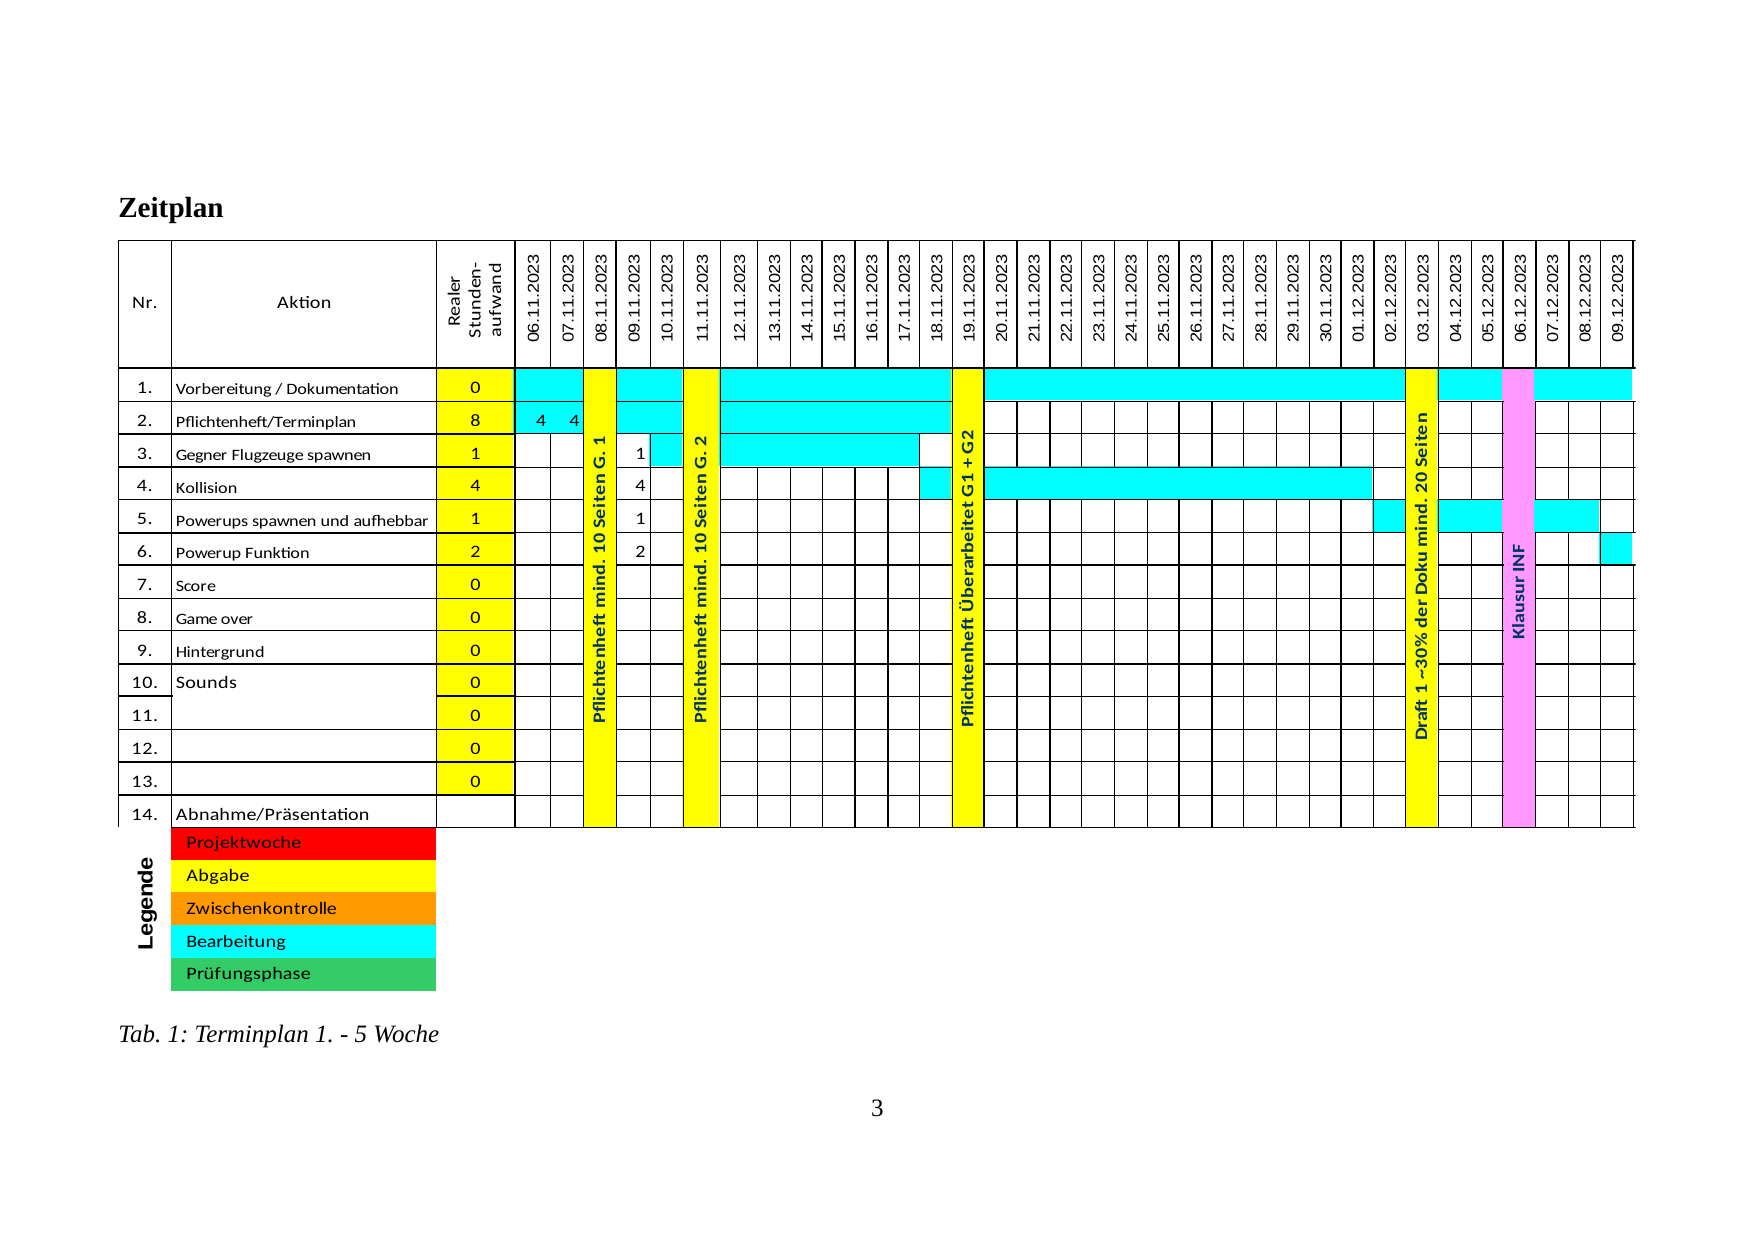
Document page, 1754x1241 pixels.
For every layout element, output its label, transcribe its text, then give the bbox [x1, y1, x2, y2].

text Tab. 1: Terminplan 1. - 5 Woche [1213, 241, 1243, 367]
text Tab. 1: Terminplan 1. - 5 Woche [1310, 402, 1340, 433]
text Tab. 1: Terminplan 1. - 5 Woche [721, 468, 757, 499]
text Tab. 1: Terminplan 1. - 5 Woche [1018, 241, 1049, 367]
text Tab. 1: Terminplan 1. - 5 Woche [1342, 796, 1373, 827]
text Tab. 1: Terminplan 1. - 5 Woche [172, 500, 436, 532]
text Tab. 1: Terminplan 1. - 5 Woche [172, 763, 436, 794]
text Tab. 1: Terminplan 1. - 5 Woche [1569, 697, 1600, 729]
text Tab. 1: Terminplan 1. - 5 Woche [551, 533, 583, 564]
text Tab. 1: Terminplan 1. - 5 Woche [1374, 796, 1405, 827]
text Tab. 1: Terminplan 1. - 5 Woche [1277, 500, 1309, 532]
text Tab. 1: Terminplan 1. - 5 Woche [1277, 434, 1309, 466]
text Tab. 1: Terminplan 1. - 5 Woche [1244, 796, 1276, 827]
text Tab. 1: Terminplan 1. - 5 Woche [1051, 241, 1081, 367]
text Tab. 1: Terminplan 1. - 5 Woche [823, 500, 854, 532]
text Tab. 1: Terminplan 1. - 5 Woche [1472, 730, 1502, 761]
text Tab. 1: Terminplan 1. - 5 Woche [1148, 402, 1178, 433]
text Tab. 1: Terminplan 1. - 5 Woche [1277, 665, 1309, 696]
text Tab. 1: Terminplan 1. - 5 Woche [172, 534, 436, 564]
text Tab. 1: Terminplan 1. - 5 Woche [920, 762, 951, 795]
text Tab. 1: Terminplan 1. - 5 Woche [791, 500, 822, 532]
text Tab. 1: Terminplan 1. - 5 Woche [1310, 697, 1340, 729]
text Tab. 1: Terminplan 1. - 5 Woche [721, 631, 757, 663]
text Tab. 1: Terminplan 1. - 5 Woche [1180, 631, 1211, 663]
text Tab. 1: Terminplan 1. - 5 Woche [551, 468, 583, 499]
text Tab. 1: Terminplan 1. - 5 Woche [1342, 762, 1373, 795]
text Tab. 1: Terminplan 1. - 5 Woche [617, 599, 650, 630]
text Tab. 1: Terminplan 1. - 5 Woche [1180, 762, 1211, 795]
text Tab. 1: Terminplan 1. - 5 Woche [516, 762, 550, 795]
text Tab. 1: Terminplan 1. - 5 Woche [823, 762, 854, 795]
text Tab. 1: Terminplan 1. - 5 Woche [119, 599, 171, 630]
text Tab. 1: Terminplan 1. - 5 Woche [1051, 434, 1081, 466]
text Tab. 1: Terminplan 1. - 5 Woche [1277, 796, 1309, 827]
text Tab. 1: Terminplan 1. - 5 Woche [823, 631, 854, 663]
text Tab. 1: Terminplan 1. - 5 Woche [1310, 241, 1340, 367]
text Tab. 1: Terminplan 1. - 5 Woche [856, 599, 887, 630]
text Tab. 1: Terminplan 1. - 5 Woche [1375, 241, 1405, 367]
text Tab. 1: Terminplan 1. - 5 Woche [119, 402, 171, 433]
text Tab. 1: Terminplan 1. - 5 Woche [920, 697, 951, 729]
text Tab. 1: Terminplan 1. - 5 Woche [1374, 665, 1405, 696]
text Tab. 1: Terminplan 1. - 5 Woche [551, 599, 583, 630]
text Tab. 1: Terminplan 1. - 5 Woche [1601, 468, 1633, 499]
text Tab. 1: Terminplan 1. - 5 Woche [172, 468, 436, 499]
text Tab. 1: Terminplan 1. - 5 Woche [651, 599, 682, 630]
text Tab. 1: Terminplan 1. - 5 Woche [1310, 566, 1340, 598]
text Tab. 1: Terminplan 1. - 5 Woche [1504, 241, 1535, 367]
text Tab. 1: Terminplan 1. - 5 Woche [985, 665, 1016, 696]
text Tab. 1: Terminplan 1. - 5 Woche [1180, 533, 1211, 564]
text Tab. 1: Terminplan 1. - 5 Woche [1115, 599, 1147, 630]
text Tab. 1: Terminplan 1. - 5 Woche [1213, 566, 1243, 598]
text Tab. 1: Terminplan 1. - 5 Woche [1374, 762, 1405, 795]
text Tab. 1: Terminplan 1. - 5 Woche [1310, 665, 1340, 696]
text Tab. 1: Terminplan 1. - 5 Woche [684, 241, 720, 367]
text Tab. 1: Terminplan 1. - 5 Woche [721, 730, 757, 761]
text Tab. 1: Terminplan 1. - 5 Woche [920, 796, 951, 827]
text Tab. 1: Terminplan 1. - 5 Woche [551, 566, 583, 598]
text Tab. 1: Terminplan 1. - 5 Woche [551, 241, 583, 367]
text Tab. 1: Terminplan 1. - 5 Woche [1148, 762, 1178, 795]
text Tab. 1: Terminplan 1. - 5 Woche [651, 533, 682, 564]
text Tab. 1: Terminplan 1. - 5 Woche [985, 241, 1016, 367]
text Tab. 1: Terminplan 1. - 5 Woche [1342, 631, 1373, 663]
text Tab. 1: Terminplan 1. - 5 Woche [1277, 566, 1309, 598]
text Tab. 1: Terminplan 1. - 5 Woche [1148, 500, 1178, 532]
text Tab. 1: Terminplan 1. - 5 Woche [172, 566, 436, 598]
text Tab. 1: Terminplan 1. - 5 Woche [617, 533, 650, 564]
text Tab. 1: Terminplan 1. - 5 Woche [1148, 599, 1178, 630]
text Tab. 1: Terminplan 1. - 5 Woche [1115, 241, 1147, 367]
text Tab. 1: Terminplan 1. - 5 Woche [119, 665, 171, 695]
text Tab. 1: Terminplan 1. - 5 Woche [1180, 665, 1211, 696]
text Tab. 1: Terminplan 1. - 5 Woche [516, 631, 550, 663]
text Tab. 1: Terminplan 1. - 5 Woche [1148, 566, 1178, 598]
text Tab. 1: Terminplan 1. - 5 Woche [1082, 566, 1114, 598]
text Tab. 1: Terminplan 1. - 5 Woche [721, 665, 757, 696]
text Tab. 1: Terminplan 1. - 5 Woche [1082, 796, 1114, 827]
text Tab. 1: Terminplan 1. - 5 Woche [617, 796, 650, 827]
text Tab. 1: Terminplan 1. - 5 Woche [920, 434, 951, 466]
text Tab. 1: Terminplan 1. - 5 Woche [119, 534, 171, 564]
text Tab. 1: Terminplan 1. - 5 Woche [617, 566, 650, 598]
text Tab. 1: Terminplan 1. - 5 Woche [1569, 434, 1600, 467]
text Tab. 1: Terminplan 1. - 5 Woche [1536, 402, 1568, 433]
text Tab. 1: Terminplan 1. - 5 Woche [920, 566, 951, 598]
text Tab. 1: Terminplan 1. - 5 Woche [1536, 533, 1568, 564]
text Tab. 1: Terminplan 1. - 5 Woche [172, 402, 436, 433]
text Tab. 1: Terminplan 1. - 5 Woche [1244, 566, 1276, 598]
text Tab. 1: Terminplan 1. - 5 Woche [617, 631, 650, 663]
text Tab. 1: Terminplan 1. - 5 Woche [172, 730, 436, 761]
text Tab. 1: Terminplan 1. - 5 Woche [1374, 402, 1405, 433]
text Tab. 1: Terminplan 1. - 5 Woche [172, 435, 436, 466]
text Tab. 1: Terminplan 1. - 5 Woche [758, 730, 790, 761]
text Tab. 1: Terminplan 1. - 5 Woche [1601, 566, 1633, 598]
text Tab. 1: Terminplan 1. - 5 Woche [1310, 762, 1340, 795]
text Tab. 1: Terminplan 1. - 5 Woche [1115, 500, 1147, 532]
text Tab. 1: Terminplan 1. - 5 Woche [119, 566, 171, 598]
text Tab. 1: Terminplan 1. - 5 Woche [172, 665, 436, 729]
text Tab. 1: Terminplan 1. - 5 Woche [617, 434, 650, 467]
text Tab. 1: Terminplan 1. - 5 Woche [1342, 566, 1373, 598]
text Tab. 1: Terminplan 1. - 5 Woche [856, 665, 887, 696]
text Tab. 1: Terminplan 1. - 5 Woche [721, 762, 757, 795]
text Tab. 1: Terminplan 1. - 5 Woche [1439, 631, 1471, 663]
text Tab. 1: Terminplan 1. - 5 Woche [823, 665, 854, 696]
text Tab. 1: Terminplan 1. - 5 Woche [889, 796, 919, 827]
text Tab. 1: Terminplan 1. - 5 Woche [1018, 730, 1049, 761]
text Tab. 1: Terminplan 1. - 5 Woche [1342, 434, 1373, 467]
text Tab. 1: Terminplan 1. - 5 Woche [889, 566, 919, 598]
text Tab. 1: Terminplan 1. - 5 Woche [584, 241, 615, 367]
text Tab. 1: Terminplan 1. - 5 Woche [1244, 730, 1276, 761]
text Tab. 1: Terminplan 1. - 5 Woche [889, 500, 919, 532]
text Tab. 1: Terminplan 1. - 5 Woche [516, 468, 550, 499]
text Tab. 1: Terminplan 1. - 5 Woche [1310, 533, 1340, 564]
text Tab. 1: Terminplan 1. - 5 Woche [758, 665, 790, 696]
text Tab. 1: Terminplan 1. - 5 Woche [758, 796, 790, 827]
text Tab. 1: Terminplan 1. - 5 Woche [172, 796, 436, 827]
text Tab. 1: Terminplan 1. - 5 Woche [1213, 631, 1243, 663]
text Tab. 1: Terminplan 1. - 5 Woche [791, 796, 822, 827]
text Tab. 1: Terminplan 1. - 5 Woche [1018, 599, 1049, 630]
text Tab. 1: Terminplan 1. - 5 Woche [1018, 762, 1049, 795]
text Tab. 1: Terminplan 1. - 5 Woche [823, 599, 854, 630]
text Tab. 1: Terminplan 1. - 5 Woche [1051, 730, 1081, 761]
text Tab. 1: Terminplan 1. - 5 Woche [1213, 697, 1243, 729]
text Tab. 1: Terminplan 1. - 5 Woche [1601, 631, 1633, 663]
text Tab. 1: Terminplan 1. - 5 Woche [791, 762, 822, 795]
text Tab. 1: Terminplan 1. - 5 Woche [1342, 697, 1373, 729]
text Tab. 1: Terminplan 1. - 5 Woche [889, 599, 919, 630]
text Tab. 1: Terminplan 1. - 5 Woche [1115, 566, 1147, 598]
text Tab. 1: Terminplan 1. - 5 Woche [1244, 434, 1276, 466]
text Tab. 1: Terminplan 1. - 5 Woche [791, 533, 822, 564]
text Tab. 1: Terminplan 1. - 5 Woche [617, 762, 650, 795]
text Tab. 1: Terminplan 1. - 5 Woche [1148, 434, 1178, 466]
text Tab. 1: Terminplan 1. - 5 Woche [1535, 369, 1636, 401]
text Tab. 1: Terminplan 1. - 5 Woche [1244, 241, 1276, 367]
text Tab. 1: Terminplan 1. - 5 Woche [651, 468, 682, 499]
text Tab. 1: Terminplan 1. - 5 Woche [1472, 796, 1502, 827]
text Tab. 1: Terminplan 1. - 5 Woche [1277, 762, 1309, 795]
text Tab. 1: Terminplan 1. - 5 Woche [1180, 730, 1211, 761]
text Tab. 1: Terminplan 1. - 5 Woche [856, 500, 887, 532]
text Tab. 1: Terminplan 1. - 5 Woche [119, 468, 171, 499]
text Tab. 1: Terminplan 1. - 5 Woche [1213, 730, 1243, 761]
text Tab. 1: Terminplan 1. - 5 Woche [617, 468, 650, 499]
text Tab. 1: Terminplan 1. - 5 Woche [1018, 533, 1049, 564]
text Tab. 1: Terminplan 1. - 5 Woche [791, 730, 822, 761]
text Tab. 1: Terminplan 1. - 5 Woche [651, 730, 682, 761]
text Tab. 1: Terminplan 1. - 5 Woche [985, 434, 1016, 466]
text Tab. 1: Terminplan 1. - 5 Woche [1342, 730, 1373, 761]
text Tab. 1: Terminplan 1. - 5 Woche [1374, 697, 1405, 729]
text Tab. 1: Terminplan 1. - 5 Woche [856, 468, 887, 499]
text Tab. 1: Terminplan 1. - 5 Woche [1310, 599, 1340, 630]
text Tab. 1: Terminplan 1. - 5 Woche [119, 631, 171, 663]
text Tab. 1: Terminplan 1. - 5 Woche [791, 697, 822, 729]
text Tab. 1: Terminplan 1. - 5 Woche [889, 468, 919, 499]
text Tab. 1: Terminplan 1. - 5 Woche [920, 631, 951, 663]
text Tab. 1: Terminplan 1. - 5 Woche [1051, 566, 1081, 598]
text Tab. 1: Terminplan 1. - 5 Woche [119, 763, 171, 794]
text Tab. 1: Terminplan 1. - 5 Woche [551, 796, 583, 827]
text Tab. 1: Terminplan 1. - 5 Woche [1342, 500, 1372, 532]
text Tab. 1: Terminplan 1. - 5 Woche [1601, 599, 1633, 630]
text Tab. 1: Terminplan 1. - 5 Woche [1213, 500, 1243, 532]
text Tab. 1: Terminplan 1. - 5 Woche [516, 599, 550, 630]
text Tab. 1: Terminplan 1. - 5 Woche [1213, 599, 1243, 630]
text Tab. 1: Terminplan 1. - 5 Woche [1180, 566, 1211, 598]
text Tab. 1: Terminplan 1. - 5 Woche [119, 697, 171, 729]
text Tab. 1: Terminplan 1. - 5 Woche [551, 730, 583, 761]
text Tab. 1: Terminplan 1. - 5 Woche [758, 631, 790, 663]
text Tab. 1: Terminplan 1. - 5 Woche [651, 762, 682, 795]
text Tab. 1: Terminplan 1. - 5 Woche [1439, 468, 1471, 499]
text Tab. 1: Terminplan 1. - 5 Woche [1244, 500, 1276, 532]
text Tab. 1: Terminplan 1. - 5 Woche [1148, 631, 1178, 663]
text Tab. 1: Terminplan 1. - 5 Woche [985, 566, 1016, 598]
text Tab. 1: Terminplan 1. - 5 Woche [1018, 434, 1049, 466]
text Tab. 1: Terminplan 1. - 5 Woche [721, 533, 757, 564]
text Tab. 1: Terminplan 1. - 5 Woche [758, 468, 790, 499]
text Tab. 1: Terminplan 1. - 5 Woche [651, 566, 682, 598]
text Tab. 1: Terminplan 1. - 5 Woche [1569, 796, 1600, 827]
text Tab. 1: Terminplan 1. - 5 Woche [758, 566, 790, 598]
text Tab. 1: Terminplan 1. - 5 Woche [1536, 631, 1568, 663]
text Tab. 1: Terminplan 1. - 5 Woche [1569, 762, 1600, 795]
text Tab. 1: Terminplan 1. - 5 Woche [758, 599, 790, 630]
text Tab. 1: Terminplan 1. - 5 Woche [920, 599, 951, 630]
text Tab. 1: Terminplan 1. - 5 Woche [1569, 566, 1600, 598]
text Tab. 1: Terminplan 1. - 5 Woche [172, 241, 436, 367]
text Tab. 1: Terminplan 1. - 5 Woche [1536, 762, 1568, 795]
text Tab. 1: Terminplan 1. - 5 Woche [1148, 796, 1178, 827]
text Tab. 1: Terminplan 1. - 5 Woche [1472, 566, 1502, 598]
text Tab. 1: Terminplan 1. - 5 Woche [437, 241, 514, 367]
text Tab. 1: Terminplan 1. - 5 Woche [1374, 533, 1405, 564]
text Tab. 1: Terminplan 1. - 5 Woche [1601, 500, 1633, 532]
text Tab. 1: Terminplan 1. - 5 Woche [1180, 434, 1211, 466]
text Tab. 1: Terminplan 1. - 5 Woche [1472, 434, 1502, 467]
text Tab. 1: Terminplan 1. - 5 Woche [1082, 434, 1114, 466]
text Tab. 1: Terminplan 1. - 5 Woche [172, 599, 436, 630]
text Tab. 1: Terminplan 1. - 5 Woche [1439, 533, 1471, 564]
text Tab. 1: Terminplan 1. - 5 Woche [1439, 434, 1471, 467]
text Tab. 1: Terminplan 1. - 5 Woche [791, 468, 822, 499]
text Tab. 1: Terminplan 1. - 5 Woche [1439, 796, 1471, 827]
text Tab. 1: Terminplan 1. - 5 Woche [889, 697, 919, 729]
text Tab. 1: Terminplan 1. - 5 Woche [551, 500, 583, 532]
text Tab. 1: Terminplan 1. - 5 Woche [1180, 796, 1211, 827]
text Tab. 1: Terminplan 1. - 5 Woche [1536, 566, 1568, 598]
text Tab. 1: Terminplan 1. - 5 Woche [1244, 762, 1276, 795]
text Tab. 1: Terminplan 1. - 5 Woche [1277, 533, 1309, 564]
text Tab. 1: Terminplan 1. - 5 Woche [651, 665, 682, 696]
text Tab. 1: Terminplan 1. - 5 Woche [823, 697, 854, 729]
text Tab. 1: Terminplan 1. - 5 Woche [551, 631, 583, 663]
text Tab. 1: Terminplan 1. - 5 Woche [985, 631, 1016, 663]
text Tab. 1: Terminplan 1. - 5 Woche [1472, 762, 1502, 795]
text Tab. 1: Terminplan 1. - 5 Woche [1115, 631, 1147, 663]
text Tab. 1: Terminplan 1. - 5 Woche [1310, 434, 1340, 466]
text Tab. 1: Terminplan 1. - 5 Woche [1601, 434, 1633, 467]
text Tab. 1: Terminplan 1. - 5 Woche [1569, 631, 1600, 663]
text Tab. 1: Terminplan 1. - 5 Woche [1310, 796, 1340, 827]
text Tab. 1: Terminplan 1. - 5 Woche [1310, 631, 1340, 663]
text Tab. 1: Terminplan 1. - 5 Woche [1277, 241, 1309, 367]
text Tab. 1: Terminplan 1. - 5 Woche [651, 241, 683, 367]
text Tab. 1: Terminplan 1. - 5 Woche [1569, 402, 1600, 433]
text Tab. 1: Terminplan 1. - 5 Woche [889, 631, 919, 663]
text Tab. 1: Terminplan 1. - 5 Woche [1082, 697, 1114, 729]
text Tab. 1: Terminplan 1. - 5 Woche [1374, 468, 1405, 499]
text Tab. 1: Terminplan 1. - 5 Woche [1213, 665, 1243, 696]
text Tab. 1: Terminplan 1. - 5 Woche [1115, 697, 1147, 729]
text Tab. 1: Terminplan 1. - 5 Woche [985, 533, 1016, 564]
text Tab. 1: Terminplan 1. - 5 Woche [1115, 665, 1147, 696]
text Tab. 1: Terminplan 1. - 5 Woche [1244, 533, 1276, 564]
text Tab. 1: Terminplan 1. - 5 Woche [1277, 402, 1309, 433]
text Tab. 1: Terminplan 1. - 5 Woche [1213, 533, 1243, 564]
text Tab. 1: Terminplan 1. - 5 Woche [721, 599, 757, 630]
text Tab. 1: Terminplan 1. - 5 Woche [1536, 468, 1568, 499]
text Tab. 1: Terminplan 1. - 5 Woche [1244, 402, 1276, 433]
text Tab. 1: Terminplan 1. - 5 Woche [1115, 730, 1147, 761]
text Tab. 1: Terminplan 1. - 5 Woche [721, 697, 757, 729]
text Tab. 1: Terminplan 1. - 5 Woche [1569, 533, 1599, 564]
text Tab. 1: Terminplan 1. - 5 Woche [119, 369, 171, 401]
text Tab. 1: Terminplan 1. - 5 Woche [823, 241, 854, 367]
text Tab. 1: Terminplan 1. - 5 Woche [1439, 241, 1471, 367]
text Tab. 1: Terminplan 1. - 5 Woche [118, 796, 1636, 1048]
text Tab. 1: Terminplan 1. - 5 Woche [1148, 533, 1178, 564]
text Tab. 1: Terminplan 1. - 5 Woche [1051, 796, 1081, 827]
text Tab. 1: Terminplan 1. - 5 Woche [1569, 730, 1600, 761]
text Tab. 1: Terminplan 1. - 5 Woche [1180, 241, 1211, 367]
text Tab. 1: Terminplan 1. - 5 Woche [516, 241, 550, 367]
text Tab. 1: Terminplan 1. - 5 Woche [1342, 402, 1373, 433]
text Tab. 1: Terminplan 1. - 5 Woche [617, 241, 650, 367]
text Tab. 1: Terminplan 1. - 5 Woche [1374, 599, 1405, 630]
text Tab. 1: Terminplan 1. - 5 Woche [1018, 631, 1049, 663]
text Tab. 1: Terminplan 1. - 5 Woche [721, 500, 757, 532]
text Tab. 1: Terminplan 1. - 5 Woche [1536, 796, 1568, 827]
text Tab. 1: Terminplan 1. - 5 Woche [1536, 697, 1568, 729]
text Tab. 1: Terminplan 1. - 5 Woche [823, 533, 854, 564]
text Tab. 1: Terminplan 1. - 5 Woche [1082, 665, 1114, 696]
text Tab. 1: Terminplan 1. - 5 Woche [1439, 566, 1471, 598]
text Tab. 1: Terminplan 1. - 5 Woche [920, 241, 952, 367]
text Tab. 1: Terminplan 1. - 5 Woche [1569, 665, 1600, 696]
text Tab. 1: Terminplan 1. - 5 Woche [1180, 500, 1211, 532]
text Tab. 1: Terminplan 1. - 5 Woche [1277, 730, 1309, 761]
text Tab. 1: Terminplan 1. - 5 Woche [721, 566, 757, 598]
text Tab. 1: Terminplan 1. - 5 Woche [1342, 241, 1373, 367]
text Tab. 1: Terminplan 1. - 5 Woche [791, 566, 822, 598]
text Tab. 1: Terminplan 1. - 5 Woche [1082, 599, 1114, 630]
text Tab. 1: Terminplan 1. - 5 Woche [856, 796, 887, 827]
text Tab. 1: Terminplan 1. - 5 Woche [1439, 762, 1471, 795]
text Tab. 1: Terminplan 1. - 5 Woche [758, 697, 790, 729]
text Tab. 1: Terminplan 1. - 5 Woche [985, 599, 1016, 630]
text Tab. 1: Terminplan 1. - 5 Woche [516, 697, 550, 729]
text Tab. 1: Terminplan 1. - 5 Woche [1439, 402, 1471, 433]
text Tab. 1: Terminplan 1. - 5 Woche [1244, 665, 1276, 696]
text Tab. 1: Terminplan 1. - 5 Woche [920, 533, 951, 564]
text Tab. 1: Terminplan 1. - 5 Woche [1439, 697, 1471, 729]
text Tab. 1: Terminplan 1. - 5 Woche [985, 402, 1016, 433]
text Tab. 1: Terminplan 1. - 5 Woche [516, 796, 550, 827]
text Tab. 1: Terminplan 1. - 5 Woche [1472, 599, 1502, 630]
text Tab. 1: Terminplan 1. - 5 Woche [119, 241, 171, 367]
text Tab. 1: Terminplan 1. - 5 Woche [651, 796, 682, 827]
text Tab. 1: Terminplan 1. - 5 Woche [1342, 599, 1373, 630]
text Tab. 1: Terminplan 1. - 5 Woche [1537, 241, 1568, 367]
text Tab. 1: Terminplan 1. - 5 Woche [1439, 599, 1471, 630]
text Tab. 1: Terminplan 1. - 5 Woche [1569, 599, 1600, 630]
text Tab. 1: Terminplan 1. - 5 Woche [1374, 631, 1405, 663]
text Tab. 1: Terminplan 1. - 5 Woche [1406, 241, 1438, 367]
text Tab. 1: Terminplan 1. - 5 Woche [617, 730, 650, 761]
text Tab. 1: Terminplan 1. - 5 Woche [1082, 762, 1114, 795]
text Tab. 1: Terminplan 1. - 5 Woche [1277, 697, 1309, 729]
text Tab. 1: Terminplan 1. - 5 Woche [1472, 697, 1502, 729]
text Tab. 1: Terminplan 1. - 5 Woche [119, 730, 171, 761]
text Tab. 1: Terminplan 1. - 5 Woche [551, 697, 583, 729]
text Tab. 1: Terminplan 1. - 5 Woche [758, 241, 790, 367]
text Tab. 1: Terminplan 1. - 5 Woche [985, 730, 1016, 761]
text Tab. 1: Terminplan 1. - 5 Woche [1536, 730, 1568, 761]
text Tab. 1: Terminplan 1. - 5 Woche [119, 435, 171, 466]
text Tab. 1: Terminplan 1. - 5 Woche [617, 500, 650, 532]
text Tab. 1: Terminplan 1. - 5 Woche [1082, 533, 1114, 564]
text Tab. 1: Terminplan 1. - 5 Woche [1082, 500, 1114, 532]
text Tab. 1: Terminplan 1. - 5 Woche [953, 241, 983, 367]
text Tab. 1: Terminplan 1. - 5 Woche [985, 796, 1016, 827]
text Tab. 1: Terminplan 1. - 5 Woche [823, 468, 854, 499]
text Tab. 1: Terminplan 1. - 5 Woche [651, 500, 682, 532]
text Tab. 1: Terminplan 1. - 5 Woche [1115, 762, 1147, 795]
text Tab. 1: Terminplan 1. - 5 Woche [172, 369, 436, 401]
text Tab. 1: Terminplan 1. - 5 Woche [758, 533, 790, 564]
text Tab. 1: Terminplan 1. - 5 Woche [758, 762, 790, 795]
text Tab. 1: Terminplan 1. - 5 Woche [1180, 599, 1211, 630]
text Tab. 1: Terminplan 1. - 5 Woche [1472, 402, 1502, 433]
text Tab. 1: Terminplan 1. - 5 Woche [1051, 762, 1081, 795]
text Tab. 1: Terminplan 1. - 5 Woche [119, 500, 171, 532]
text Tab. 1: Terminplan 1. - 5 Woche [1082, 402, 1114, 433]
text Tab. 1: Terminplan 1. - 5 Woche [516, 500, 550, 532]
text Tab. 1: Terminplan 1. - 5 Woche [1018, 566, 1049, 598]
text Tab. 1: Terminplan 1. - 5 Woche [889, 241, 919, 367]
text Tab. 1: Terminplan 1. - 5 Woche [1310, 500, 1340, 532]
text Tab. 1: Terminplan 1. - 5 Woche [1082, 631, 1114, 663]
text Tab. 1: Terminplan 1. - 5 Woche [1213, 434, 1243, 466]
text Tab. 1: Terminplan 1. - 5 Woche [1374, 730, 1405, 761]
text Tab. 1: Terminplan 1. - 5 Woche [1601, 796, 1633, 827]
text Tab. 1: Terminplan 1. - 5 Woche [1115, 533, 1147, 564]
text Tab. 1: Terminplan 1. - 5 Woche [1148, 697, 1178, 729]
text Tab. 1: Terminplan 1. - 5 Woche [889, 762, 919, 795]
text Tab. 1: Terminplan 1. - 5 Woche [617, 665, 650, 696]
text Tab. 1: Terminplan 1. - 5 Woche [1472, 533, 1502, 564]
text Tab. 1: Terminplan 1. - 5 Woche [1148, 730, 1178, 761]
text Tab. 1: Terminplan 1. - 5 Woche [1601, 730, 1633, 761]
text Tab. 1: Terminplan 1. - 5 Woche [1051, 631, 1081, 663]
text Tab. 1: Terminplan 1. - 5 Woche [1018, 500, 1049, 532]
text Tab. 1: Terminplan 1. - 5 Woche [516, 533, 550, 564]
text Tab. 1: Terminplan 1. - 5 Woche [1180, 697, 1211, 729]
text Tab. 1: Terminplan 1. - 5 Woche [1601, 762, 1633, 795]
text Tab. 1: Terminplan 1. - 5 Woche [1148, 665, 1178, 696]
text Tab. 1: Terminplan 1. - 5 Woche [651, 697, 682, 729]
text Tab. 1: Terminplan 1. - 5 Woche [1536, 599, 1568, 630]
text Tab. 1: Terminplan 1. - 5 Woche [118, 236, 1636, 240]
text Tab. 1: Terminplan 1. - 5 Woche [791, 241, 821, 367]
text Tab. 1: Terminplan 1. - 5 Woche [985, 500, 1016, 532]
text Tab. 1: Terminplan 1. - 5 Woche [1342, 665, 1373, 696]
text Tab. 1: Terminplan 1. - 5 Woche [1374, 434, 1405, 467]
text Tab. 1: Terminplan 1. - 5 Woche [1472, 468, 1502, 499]
text Tab. 1: Terminplan 1. - 5 Woche [617, 697, 650, 729]
text Tab. 1: Terminplan 1. - 5 Woche [823, 730, 854, 761]
text Tab. 1: Terminplan 1. - 5 Woche [1051, 697, 1081, 729]
text Tab. 1: Terminplan 1. - 5 Woche [1213, 402, 1243, 433]
text Tab. 1: Terminplan 1. - 5 Woche [516, 665, 550, 696]
text Tab. 1: Terminplan 1. - 5 Woche [1244, 631, 1276, 663]
text Tab. 1: Terminplan 1. - 5 Woche [721, 241, 757, 367]
text Tab. 1: Terminplan 1. - 5 Woche [1439, 665, 1471, 696]
text Tab. 1: Terminplan 1. - 5 Woche [1018, 796, 1049, 827]
text Tab. 1: Terminplan 1. - 5 Woche [1601, 402, 1633, 433]
text Tab. 1: Terminplan 1. - 5 Woche [172, 631, 436, 663]
text Tab. 1: Terminplan 1. - 5 Woche [437, 796, 514, 827]
text Tab. 1: Terminplan 1. - 5 Woche [1082, 730, 1114, 761]
text Tab. 1: Terminplan 1. - 5 Woche [1310, 730, 1340, 761]
text Tab. 1: Terminplan 1. - 5 Woche [1051, 599, 1081, 630]
text Tab. 1: Terminplan 1. - 5 Woche [1115, 402, 1147, 433]
text Tab. 1: Terminplan 1. - 5 Woche [791, 665, 822, 696]
text Tab. 1: Terminplan 1. - 5 Woche [1051, 533, 1081, 564]
text Tab. 1: Terminplan 1. - 5 Woche [1180, 402, 1211, 433]
text Tab. 1: Terminplan 1. - 5 Woche [516, 730, 550, 761]
text Tab. 1: Terminplan 1. - 5 Woche [791, 631, 822, 663]
text Tab. 1: Terminplan 1. - 5 Woche [1277, 599, 1309, 630]
text Tab. 1: Terminplan 1. - 5 Woche [1051, 665, 1081, 696]
text Tab. 1: Terminplan 1. - 5 Woche [856, 533, 887, 564]
text Tab. 1: Terminplan 1. - 5 Woche [856, 697, 887, 729]
text Tab. 1: Terminplan 1. - 5 Woche [1374, 566, 1405, 598]
text Tab. 1: Terminplan 1. - 5 Woche [889, 665, 919, 696]
text Tab. 1: Terminplan 1. - 5 Woche [721, 796, 757, 827]
text Tab. 1: Terminplan 1. - 5 Woche [1148, 241, 1178, 367]
subtitle Zeitplan [118, 190, 1636, 236]
text Tab. 1: Terminplan 1. - 5 Woche [1472, 631, 1502, 663]
text Tab. 1: Terminplan 1. - 5 Woche [985, 762, 1016, 795]
text Tab. 1: Terminplan 1. - 5 Woche [651, 631, 682, 663]
text Tab. 1: Terminplan 1. - 5 Woche [1342, 533, 1373, 564]
text Tab. 1: Terminplan 1. - 5 Woche [889, 533, 919, 564]
text Tab. 1: Terminplan 1. - 5 Woche [1051, 500, 1081, 532]
text Tab. 1: Terminplan 1. - 5 Woche [856, 730, 887, 761]
text Tab. 1: Terminplan 1. - 5 Woche [1601, 665, 1633, 696]
text Tab. 1: Terminplan 1. - 5 Woche [516, 566, 550, 598]
text Tab. 1: Terminplan 1. - 5 Woche [823, 796, 854, 827]
text Tab. 1: Terminplan 1. - 5 Woche [1601, 697, 1633, 729]
text Tab. 1: Terminplan 1. - 5 Woche [920, 730, 951, 761]
text Tab. 1: Terminplan 1. - 5 Woche [889, 730, 919, 761]
text Tab. 1: Terminplan 1. - 5 Woche [1536, 434, 1568, 467]
text Tab. 1: Terminplan 1. - 5 Woche [1213, 762, 1243, 795]
text Tab. 1: Terminplan 1. - 5 Woche [985, 697, 1016, 729]
text Tab. 1: Terminplan 1. - 5 Woche [856, 241, 887, 367]
subtitle [118, 1048, 1636, 1060]
text Tab. 1: Terminplan 1. - 5 Woche [1601, 241, 1632, 367]
text Tab. 1: Terminplan 1. - 5 Woche [1569, 468, 1600, 499]
text Tab. 1: Terminplan 1. - 5 Woche [1244, 599, 1276, 630]
text Tab. 1: Terminplan 1. - 5 Woche [1277, 631, 1309, 663]
text Tab. 1: Terminplan 1. - 5 Woche [1018, 665, 1049, 696]
text Tab. 1: Terminplan 1. - 5 Woche [1472, 665, 1502, 696]
text Tab. 1: Terminplan 1. - 5 Woche [920, 665, 951, 696]
text Tab. 1: Terminplan 1. - 5 Woche [1536, 665, 1568, 696]
text Tab. 1: Terminplan 1. - 5 Woche [1115, 796, 1147, 827]
text Tab. 1: Terminplan 1. - 5 Woche [1439, 730, 1471, 761]
text Tab. 1: Terminplan 1. - 5 Woche [1570, 241, 1600, 367]
text Tab. 1: Terminplan 1. - 5 Woche [920, 500, 951, 532]
text Tab. 1: Terminplan 1. - 5 Woche [551, 762, 583, 795]
text Tab. 1: Terminplan 1. - 5 Woche [856, 762, 887, 795]
text Tab. 1: Terminplan 1. - 5 Woche [758, 500, 790, 532]
text Tab. 1: Terminplan 1. - 5 Woche [551, 665, 583, 696]
text Tab. 1: Terminplan 1. - 5 Woche [856, 566, 887, 598]
text Tab. 1: Terminplan 1. - 5 Woche [1244, 697, 1276, 729]
text Tab. 1: Terminplan 1. - 5 Woche [1018, 697, 1049, 729]
text Tab. 1: Terminplan 1. - 5 Woche [1213, 796, 1243, 827]
text Tab. 1: Terminplan 1. - 5 Woche [516, 434, 550, 467]
text Tab. 1: Terminplan 1. - 5 Woche [1051, 402, 1081, 433]
text Tab. 1: Terminplan 1. - 5 Woche [1115, 434, 1147, 466]
text Tab. 1: Terminplan 1. - 5 Woche [1082, 241, 1114, 367]
text Tab. 1: Terminplan 1. - 5 Woche [1472, 241, 1502, 367]
text Tab. 1: Terminplan 1. - 5 Woche [551, 434, 583, 467]
text Tab. 1: Terminplan 1. - 5 Woche [823, 566, 854, 598]
text Tab. 1: Terminplan 1. - 5 Woche [856, 631, 887, 663]
text Tab. 1: Terminplan 1. - 5 Woche [1018, 402, 1049, 433]
text Tab. 1: Terminplan 1. - 5 Woche [791, 599, 822, 630]
